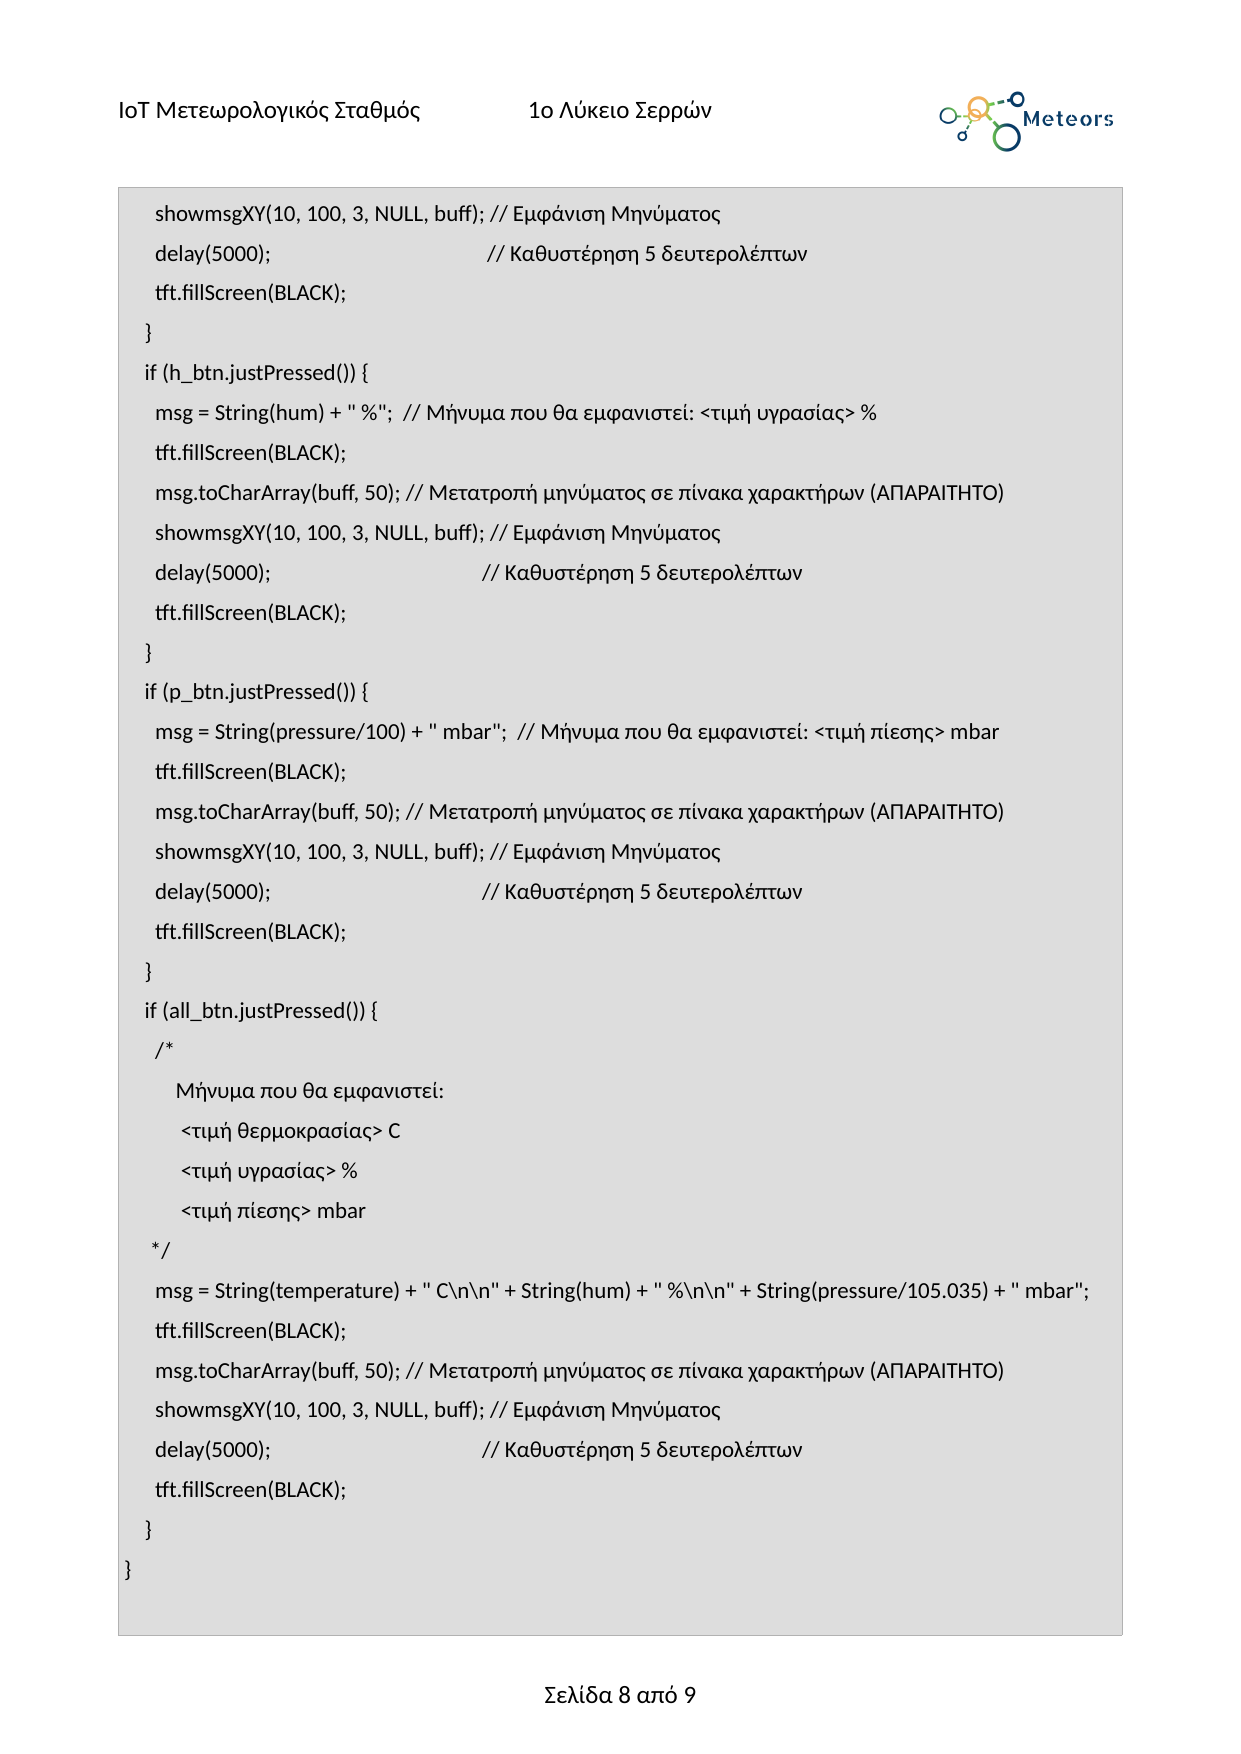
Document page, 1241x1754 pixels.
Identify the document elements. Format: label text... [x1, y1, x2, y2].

picture [924, 79, 1122, 158]
table_header showmsgXY(10, 100, 3, NULL, buff); // Εμφάνιση Μηνύματος delay(5000); // Καθυστέρηση 5 δευτερολέπτων tft.fillScreen(BLACK); } if (h_btn.justPressed()) { msg = String(hum) + " %"; // Μήνυμα που θα εμφανιστεί: <τιμή υγρασίας> % tft.fillScreen(BLACK); msg.toCharArray(buff, 50); // Μετατροπή μηνύματος σε πίνακα χαρακτήρων (ΑΠΑΡΑΙΤΗΤΟ) showmsgXY(10, 100, 3, NULL, buff); // Εμφάνιση Μηνύματος delay(5000); // Καθυστέρηση 5 δευτερολέπτων tft.fillScreen(BLACK); } if (p_btn.justPressed()) { msg = String(pressure/100) + " mbar"; // Μήνυμα που θα εμφανιστεί: <τιμή πίεσης> mbar tft.fillScreen(BLACK); msg.toCharArray(buff, 50); // Μετατροπή μηνύματος σε πίνακα χαρακτήρων (ΑΠΑΡΑΙΤΗΤΟ) showmsgXY(10, 100, 3, NULL, buff); // Εμφάνιση Μηνύματος delay(5000); // Καθυστέρηση 5 δευτερολέπτων tft.fillScreen(BLACK); } if (all_btn.justPressed()) { /* Μήνυμα που θα εμφανιστεί: <τιμή θερμοκρασίας> C <τιμή υγρασίας> % <τιμή πίεσης> mbar */ msg = String(temperature) + " C\n\n" + String(hum) + " %\n\n" + String(pressure/105.035) + " mbar"; tft.fillScreen(BLACK); msg.toCharArray(buff, 50); // Μετατροπή μηνύματος σε πίνακα χαρακτήρων (ΑΠΑΡΑΙΤΗΤΟ) showmsgXY(10, 100, 3, NULL, buff); // Εμφάνιση Μηνύματος delay(5000); // Καθυστέρηση 5 δευτερολέπτων tft.fillScreen(BLACK); } } [119, 188, 1122, 1635]
